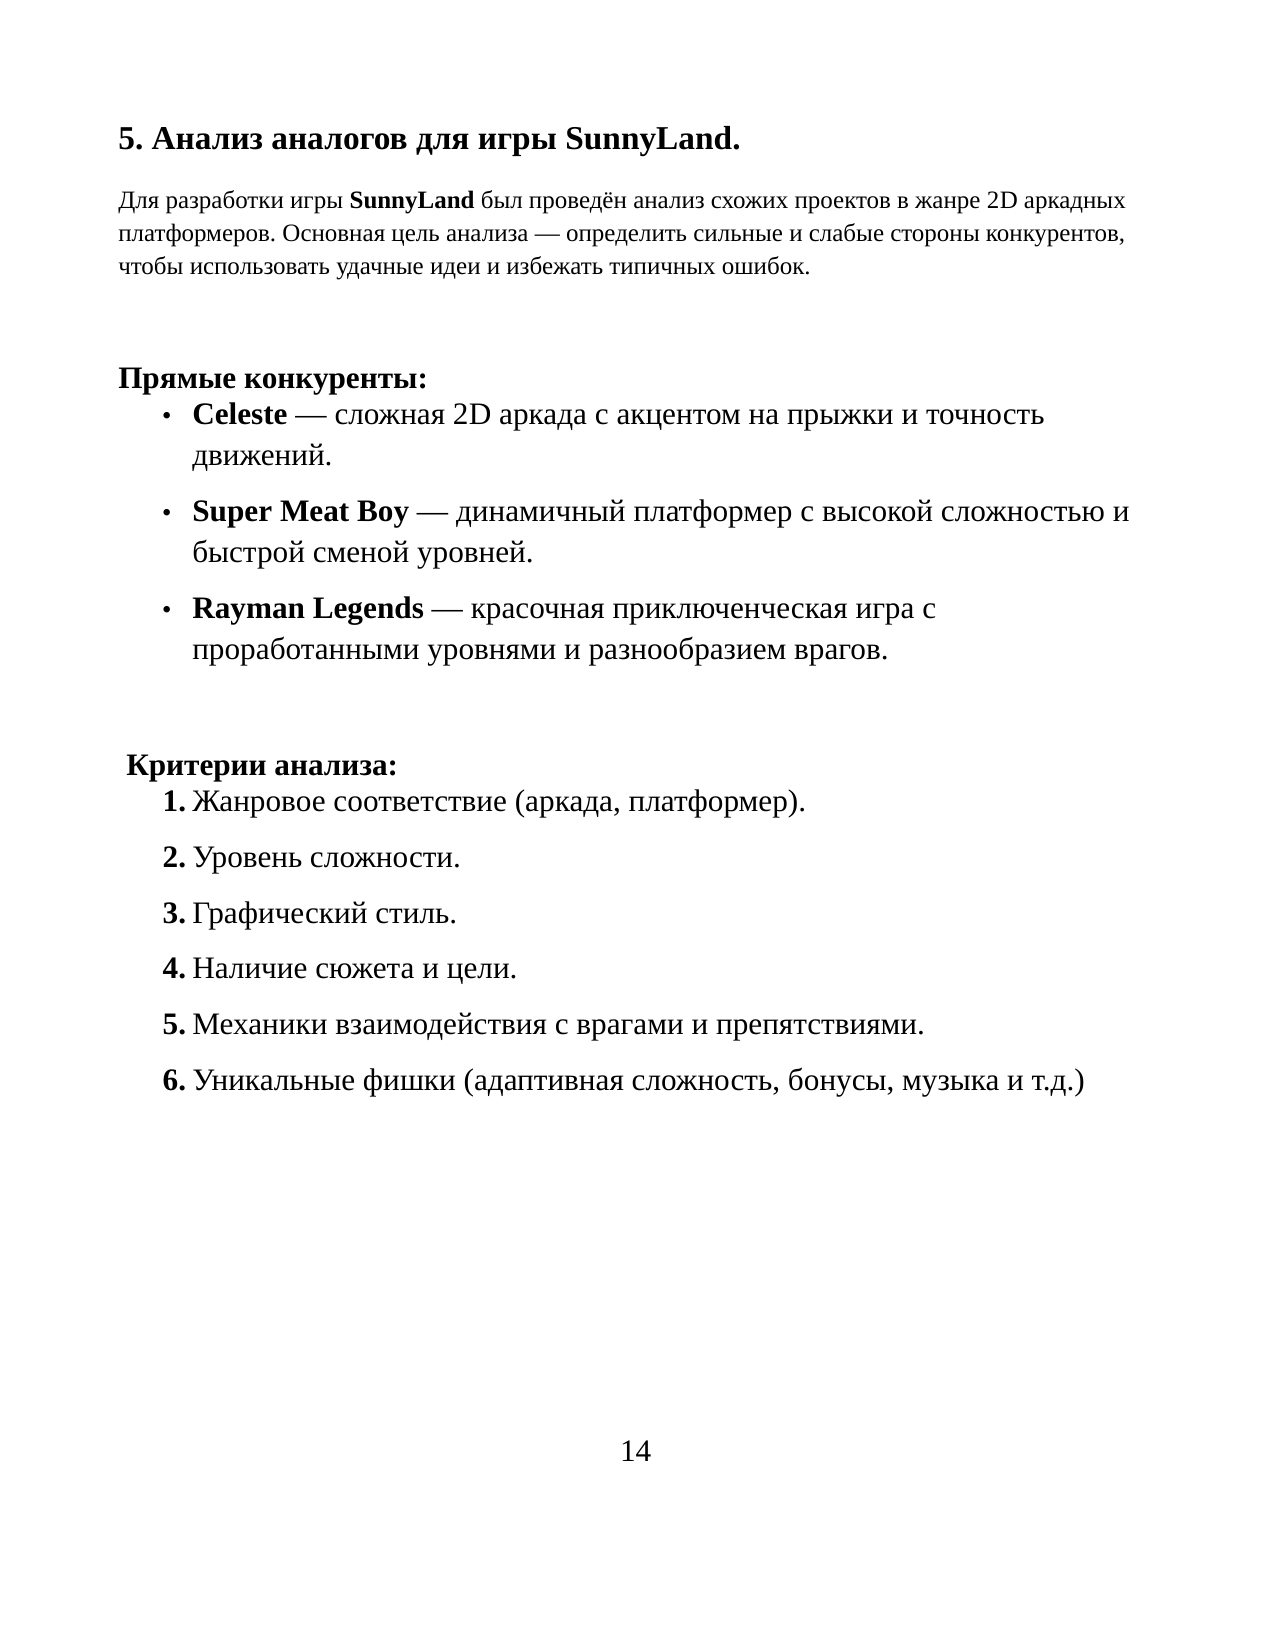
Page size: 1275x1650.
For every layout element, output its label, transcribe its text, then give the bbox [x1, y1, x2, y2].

list Графический стиль. [162, 894, 1157, 930]
list Наличие сюжета и цели. [162, 950, 1157, 986]
list Жанровое соответствие (аркада, платформер). [162, 782, 1157, 818]
list Уникальные фишки (адаптивная сложность, бонусы, музыка и т.д.) [162, 1061, 1157, 1097]
subtitle Критерии анализа: [118, 746, 1157, 782]
text 14 [118, 1432, 1157, 1468]
subtitle Прямые конкуренты: [118, 359, 1157, 395]
list Rayman Legends — красочная приключенческая игра с проработанными уровнями и разнообразием врагов. [162, 589, 1157, 666]
text Для разработки игры SunnyLand был проведён анализ схожих проектов в жанре 2D аркадных платформеров. Основная цель анализа — определить сильные и слабые стороны конкурентов, чтобы использовать удачные идеи и избежать типичных ошибок. [118, 185, 1157, 280]
list Super Meat Boy — динамичный платформер с высокой сложностью и быстрой сменой уровней. [162, 492, 1157, 569]
list Уровень сложности. [162, 838, 1157, 874]
text 5. Анализ аналогов для игры SunnyLand. [118, 118, 1157, 156]
list Celeste — сложная 2D аркада с акцентом на прыжки и точность движений. [162, 395, 1157, 472]
list Механики взаимодействия с врагами и препятствиями. [162, 1006, 1157, 1041]
